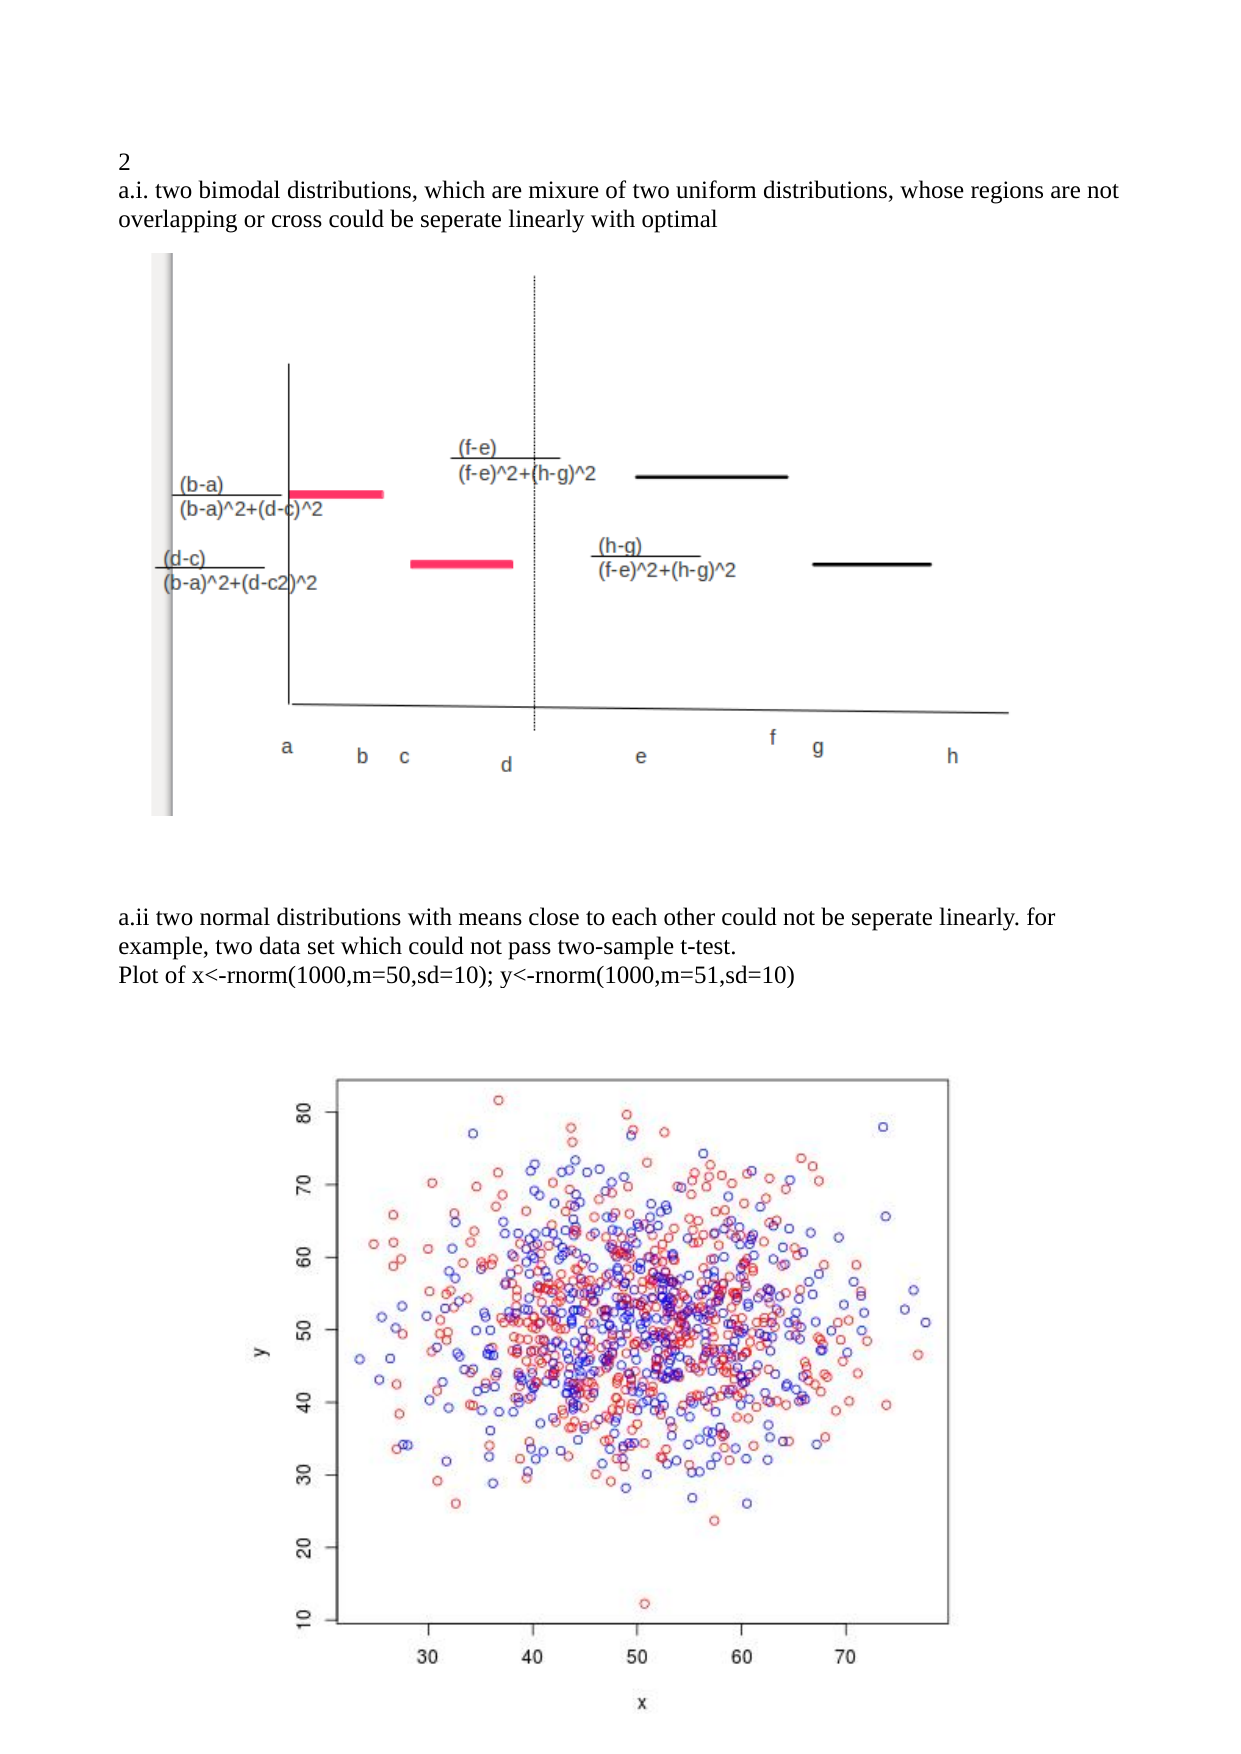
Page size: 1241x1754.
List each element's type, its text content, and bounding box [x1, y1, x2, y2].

text a.ii two normal distributions with means close to each other could not be seperate linearly. for example, two data set which could not pass two-sample t-test. [118, 902, 1122, 960]
text a.i. two bimodal distributions, which are mixure of two uniform distributions, whose regions are not overlapping or cross could be seperate linearly with optimal [118, 176, 1122, 233]
picture [245, 988, 995, 1739]
text 2 [118, 147, 1122, 176]
picture [151, 253, 1024, 816]
text Plot of x<-rnorm(1000,m=50,sd=10); y<-rnorm(1000,m=51,sd=10) [118, 960, 1122, 988]
